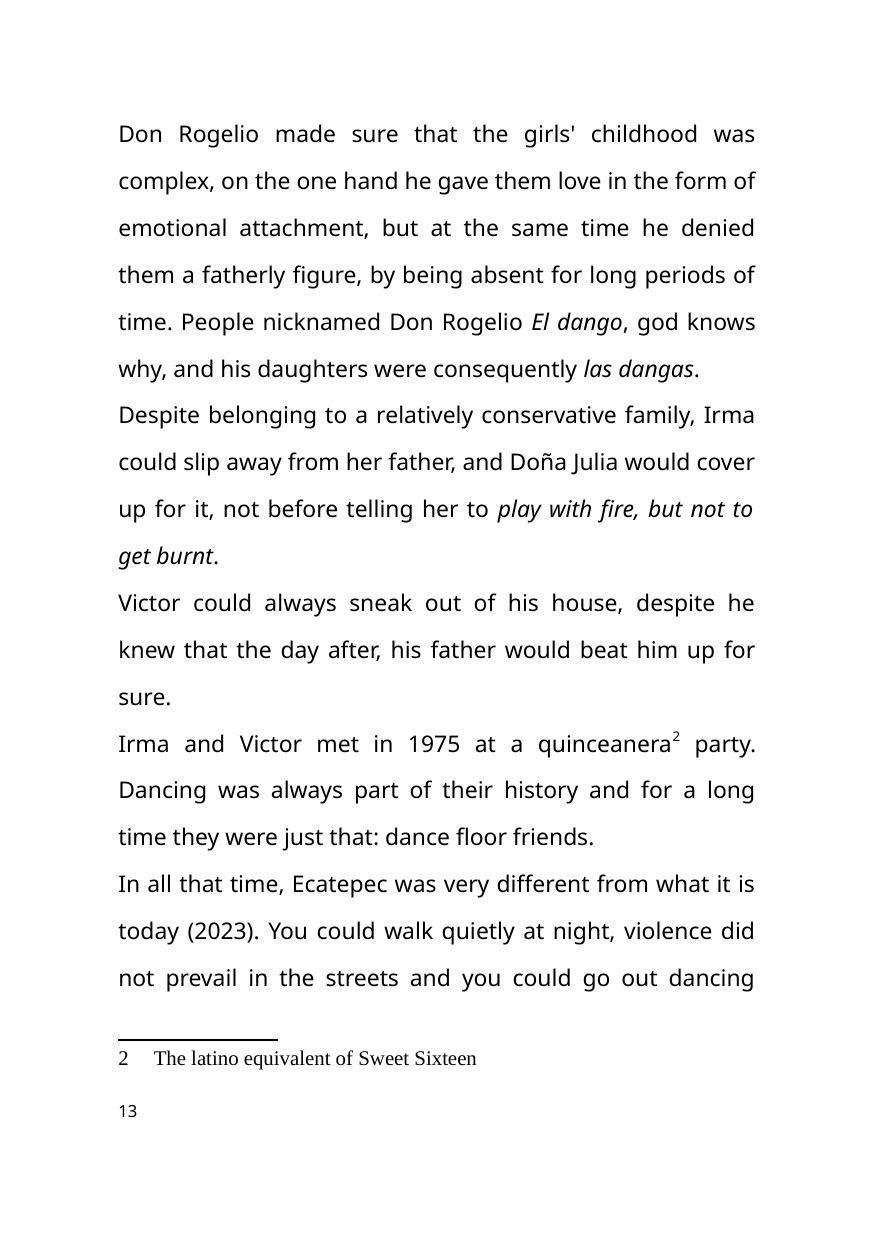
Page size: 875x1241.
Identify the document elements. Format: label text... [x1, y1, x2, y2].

text Despite belonging to a relatively conservative family, Irma could slip away from her father, and Doña Julia would cover up for it, not before telling her to play with fire, but not to get burnt. [118, 399, 756, 571]
text The latino equivalent of Sweet Sixteen [118, 1046, 756, 1070]
text Irma and Victor met in 1975 at a quinceanera party. Dancing was always part of their history and for a long time they were just that: dance floor friends. [118, 727, 756, 852]
text In all that time, Ecatepec was very different from what it is today (2023). You could walk quietly at night, violence did not prevail in the streets and you could go out dancing [118, 868, 756, 993]
text Don Rogelio made sure that the girls' childhood was complex, on the one hand he gave them love in the form of emotional attachment, but at the same time he denied them a fatherly figure, by being absent for long periods of time. People nicknamed Don Rogelio El dango, god knows why, and his daughters were consequently las dangas. [118, 118, 756, 384]
text Victor could always sneak out of his house, despite he knew that the day after, his father would beat him up for sure. [118, 587, 756, 712]
